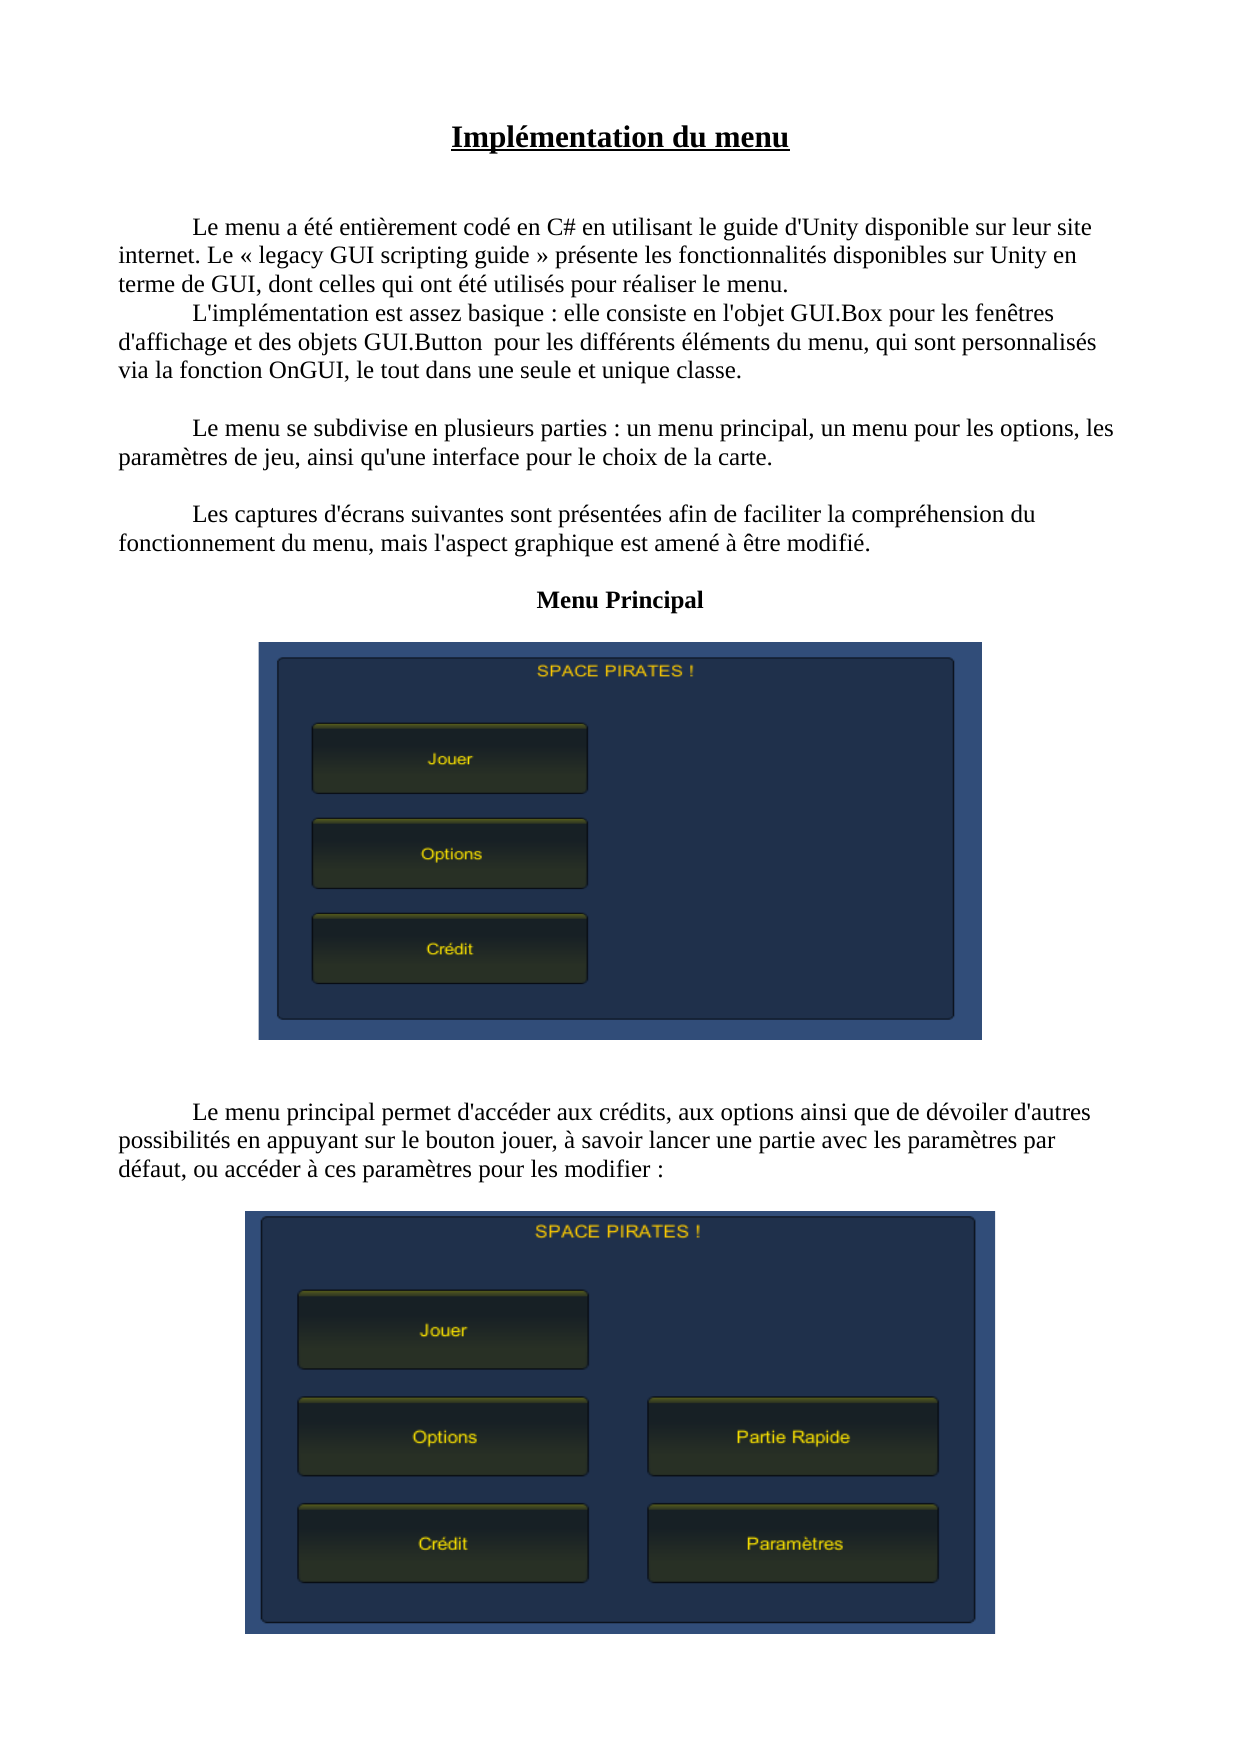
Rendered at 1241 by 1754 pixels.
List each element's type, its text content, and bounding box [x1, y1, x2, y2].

text L'implémentation est assez basique : elle consiste en l'objet GUI.Box pour les fenêtres d'affichage et des objets GUI.Button pour les différents éléments du menu, qui sont personnalisés via la fonction OnGUI, le tout dans une seule et unique classe. [118, 298, 1122, 384]
text Implémentation du menu [118, 118, 1122, 154]
text Le menu se subdivise en plusieurs parties : un menu principal, un menu pour les options, les paramètres de jeu, ainsi qu'une interface pour le choix de la carte. [118, 413, 1122, 470]
picture [245, 1211, 995, 1634]
picture [258, 642, 982, 1040]
text Menu Principal [118, 585, 1122, 614]
text Les captures d'écrans suivantes sont présentées afin de faciliter la compréhension du fonctionnement du menu, mais l'aspect graphique est amené à être modifié. [118, 499, 1122, 557]
text Le menu principal permet d'accéder aux crédits, aux options ainsi que de dévoiler d'autres possibilités en appuyant sur le bouton jouer, à savoir lancer une partie avec les paramètres par défaut, ou accéder à ces paramètres pour les modifier : [118, 1097, 1122, 1183]
text Le menu a été entièrement codé en C# en utilisant le guide d'Unity disponible sur leur site internet. Le « legacy GUI scripting guide » présente les fonctionnalités disponibles sur Unity en terme de GUI, dont celles qui ont été utilisés pour réaliser le menu. [118, 212, 1122, 298]
